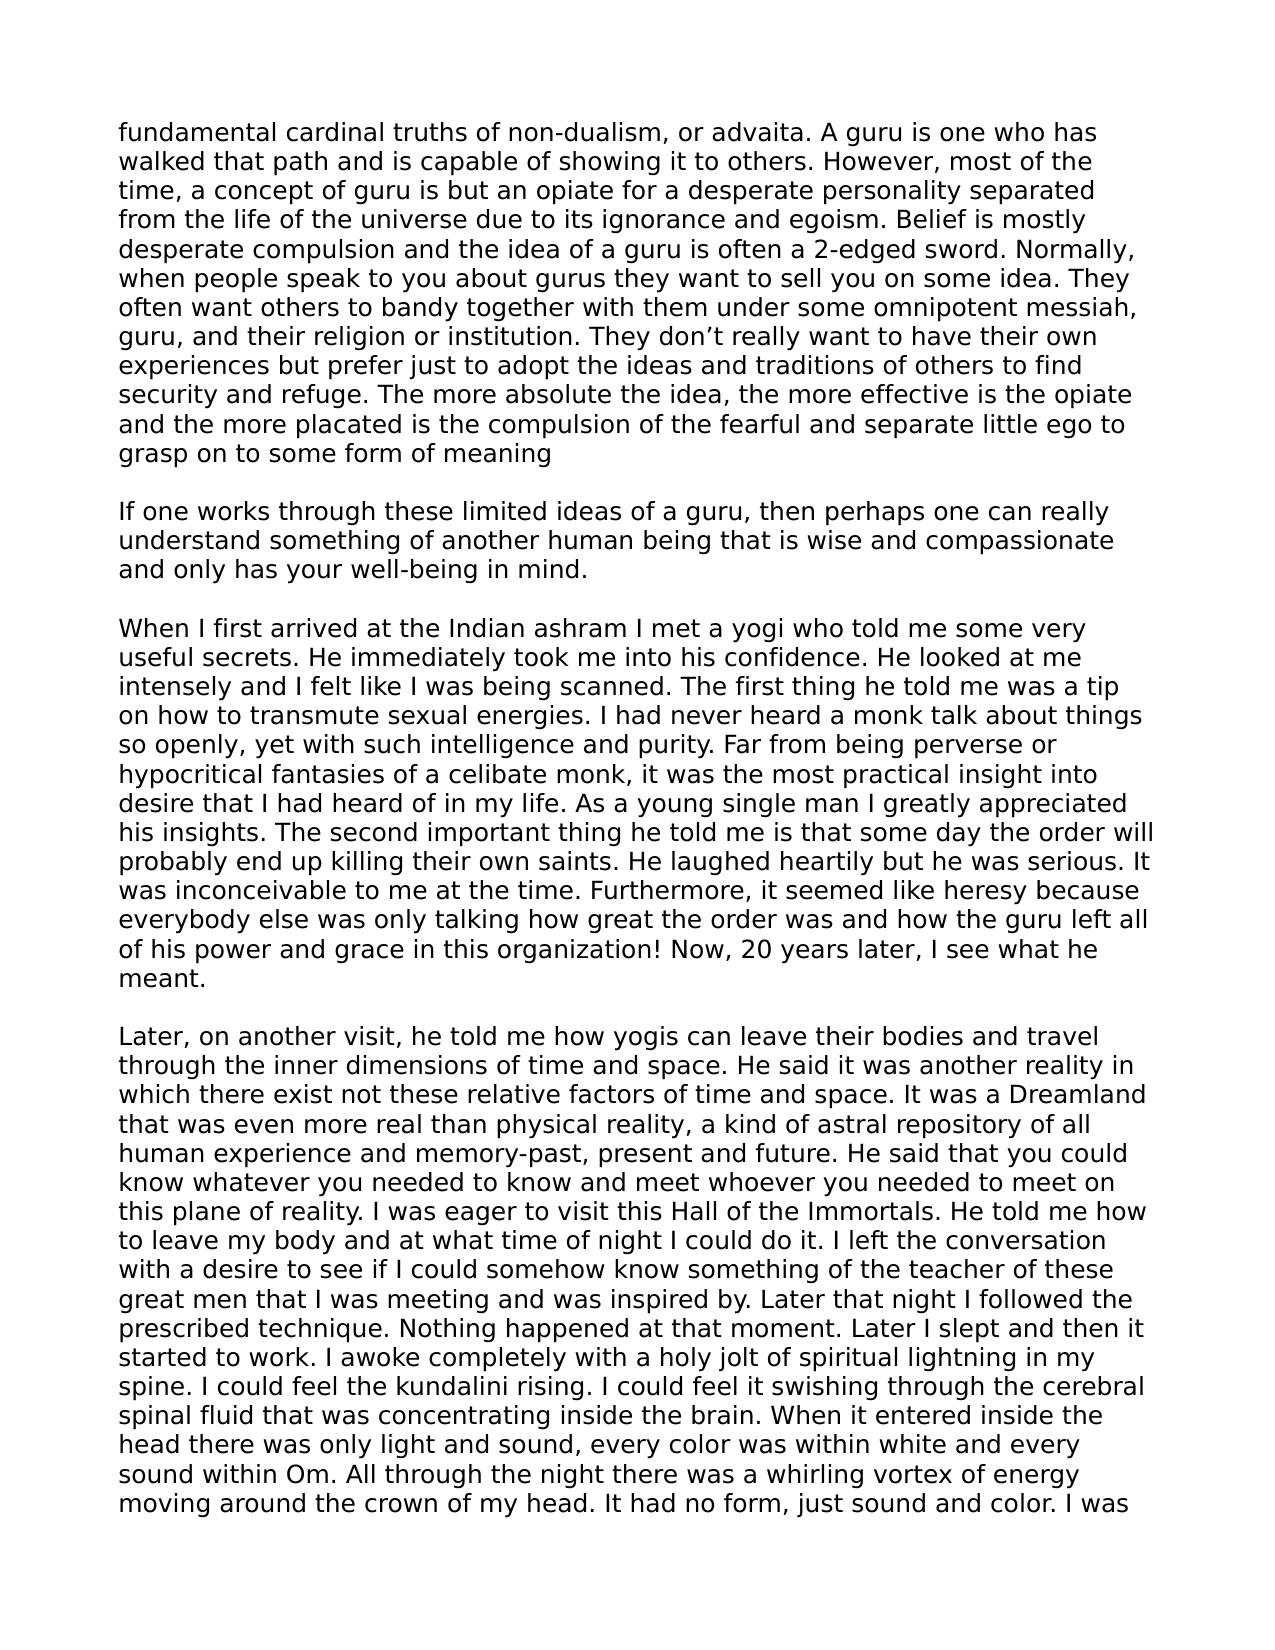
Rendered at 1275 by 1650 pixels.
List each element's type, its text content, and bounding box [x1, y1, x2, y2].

text fundamental cardinal truths of non-dualism, or advaita. A guru is one who has walked that path and is capable of showing it to others. However, most of the time, a concept of guru is but an opiate for a desperate personality separated from the life of the universe due to its ignorance and egoism. Belief is mostly desperate compulsion and the idea of a guru is often a 2-edged sword. Normally, when people speak to you about gurus they want to sell you on some idea. They often want others to bandy together with them under some omnipotent messiah, guru, and their religion or institution. They don’t really want to have their own experiences but prefer just to adopt the ideas and traditions of others to find security and refuge. The more absolute the idea, the more effective is the opiate and the more placated is the compulsion of the fearful and separate little ego to grasp on to some form of meaning If one works through these limited ideas of a guru, then perhaps one can really understand something of another human being that is wise and compassionate and only has your well-being in mind. When I first arrived at the Indian ashram I met a yogi who told me some very useful secrets. He immediately took me into his confidence. He looked at me intensely and I felt like I was being scanned. The first thing he told me was a tip on how to transmute sexual energies. I had never heard a monk talk about things so openly, yet with such intelligence and purity. Far from being perverse or hypocritical fantasies of a celibate monk, it was the most practical insight into desire that I had heard of in my life. As a young single man I greatly appreciated his insights. The second important thing he told me is that some day the order will probably end up killing their own saints. He laughed heartily but he was serious. It was inconceivable to me at the time. Furthermore, it seemed like heresy because everybody else was only talking how great the order was and how the guru left all of his power and grace in this organization! Now, 20 years later, I see what he meant. Later, on another visit, he told me how yogis can leave their bodies and travel through the inner dimensions of time and space. He said it was another reality in which there exist not these relative factors of time and space. It was a Dreamland that was even more real than physical reality, a kind of astral repository of all human experience and memory-past, present and future. He said that you could know whatever you needed to know and meet whoever you needed to meet on this plane of reality. I was eager to visit this Hall of the Immortals. He told me how to leave my body and at what time of night I could do it. I left the conversation with a desire to see if I could somehow know something of the teacher of these great men that I was meeting and was inspired by. Later that night I followed the prescribed technique. Nothing happened at that moment. Later I slept and then it started to work. I awoke completely with a holy jolt of spiritual lightning in my spine. I could feel the kundalini rising. I could feel it swishing through the cerebral spinal fluid that was concentrating inside the brain. When it entered inside the head there was only light and sound, every color was within white and every sound within Om. All through the night there was a whirling vortex of energy moving around the crown of my head. It had no form, just sound and color. I was [118, 118, 1157, 1518]
